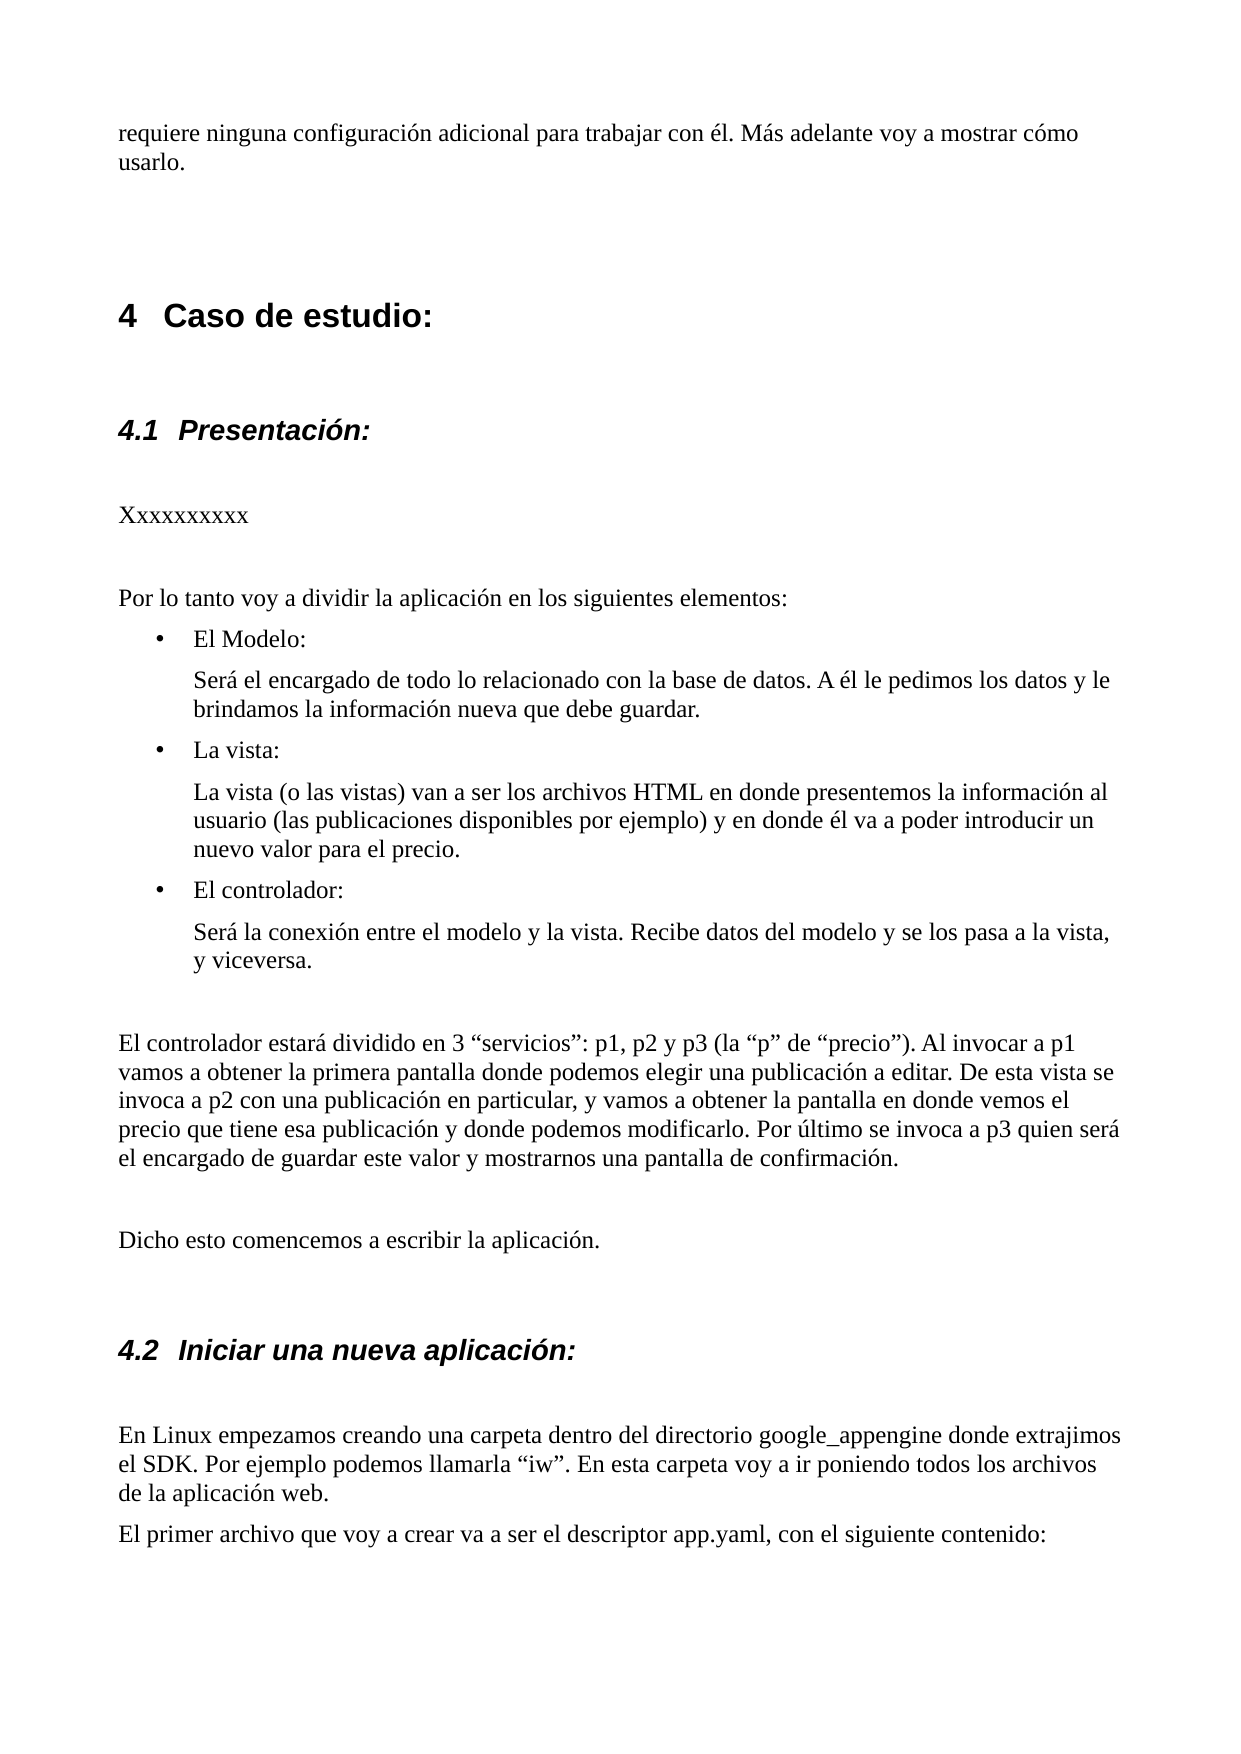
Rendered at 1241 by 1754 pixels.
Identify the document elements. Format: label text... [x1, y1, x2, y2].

list El controlador: [156, 875, 1122, 904]
text Xxxxxxxxxx [118, 500, 1122, 529]
list El Modelo: [156, 624, 1122, 653]
text En Linux empezamos creando una carpeta dentro del directorio google_appengine donde extrajimos el SDK. Por ejemplo podemos llamarla “iw”. En esta carpeta voy a ir poniendo todos los archivos de la aplicación web. [118, 1420, 1122, 1506]
subtitle Caso de estudio: [118, 296, 1122, 334]
list La vista: [156, 735, 1122, 764]
subtitle Presentación: [118, 413, 1122, 447]
text El controlador estará dividido en 3 “servicios”: p1, p2 y p3 (la “p” de “precio”). Al invocar a p1 vamos a obtener la primera pantalla donde podemos elegir una publicación a editar. De esta vista se invoca a p2 con una publicación en particular, y vamos a obtener la pantalla en donde vemos el precio que tiene esa publicación y donde podemos modificarlo. Por último se invoca a p3 quien será el encargado de guardar este valor y mostrarnos una pantalla de confirmación. [118, 1028, 1122, 1172]
list Será la conexión entre el modelo y la vista. Recibe datos del modelo y se los pasa a la vista, y viceversa. [156, 917, 1122, 974]
text Por lo tanto voy a dividir la aplicación en los siguientes elementos: [118, 583, 1122, 612]
list Será el encargado de todo lo relacionado con la base de datos. A él le pedimos los datos y le brindamos la información nueva que debe guardar. [156, 665, 1122, 723]
subtitle Iniciar una nueva aplicación: [118, 1333, 1122, 1366]
text El primer archivo que voy a crear va a ser el descriptor app.yaml, con el siguiente contenido: [118, 1519, 1122, 1548]
text requiere ninguna configuración adicional para trabajar con él. Más adelante voy a mostrar cómo usarlo. [118, 118, 1122, 176]
list La vista (o las vistas) van a ser los archivos HTML en donde presentemos la información al usuario (las publicaciones disponibles por ejemplo) y en donde él va a poder introducir un nuevo valor para el precio. [156, 777, 1122, 863]
text Dicho esto comencemos a escribir la aplicación. [118, 1225, 1122, 1254]
